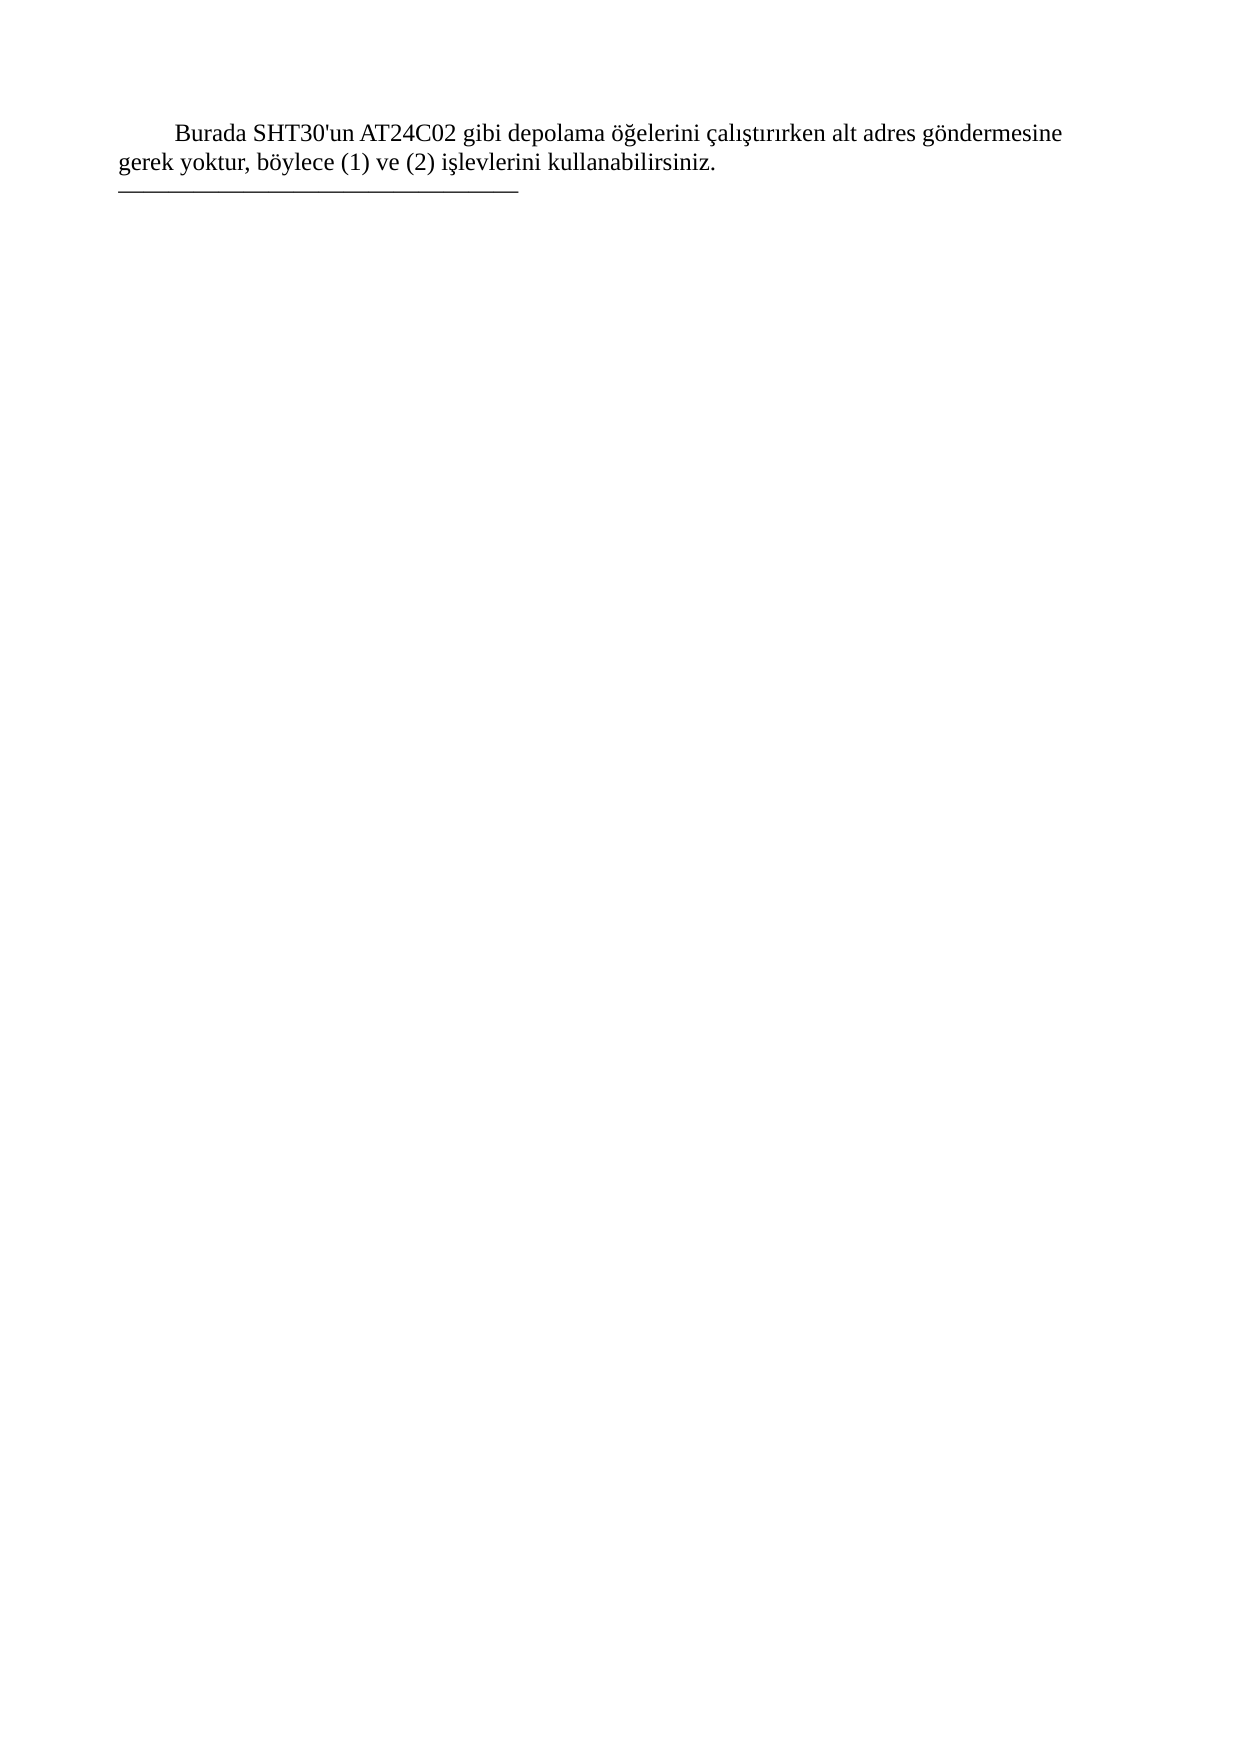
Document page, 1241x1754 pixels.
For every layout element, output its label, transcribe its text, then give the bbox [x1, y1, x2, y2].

text Burada SHT30'un AT24C02 gibi depolama öğelerini çalıştırırken alt adres göndermesine gerek yoktur, böylece (1) ve (2) işlevlerini kullanabilirsiniz. [118, 118, 1122, 176]
text ———————————————— [118, 176, 1122, 204]
